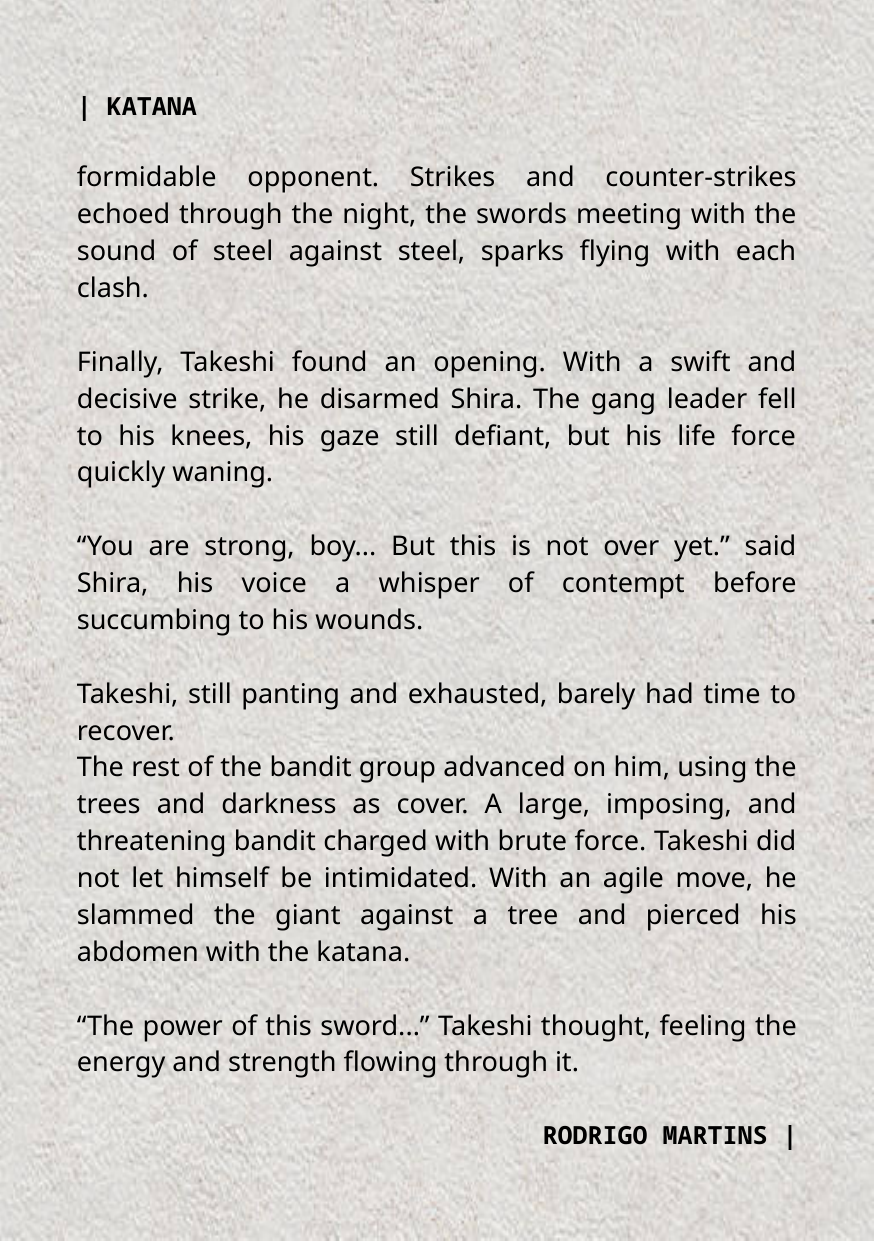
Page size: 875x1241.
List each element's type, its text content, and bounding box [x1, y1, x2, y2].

text Takeshi, still panting and exhausted, barely had time to recover. [74, 674, 800, 748]
text The rest of the bandit group advanced on him, using the trees and darkness as cover. A large, imposing, and threatening bandit charged with brute force. Takeshi did not let himself be intimidated. With an agile move, he slammed the giant against a tree and pierced his abdomen with the katana. [74, 748, 800, 969]
text Finally, Takeshi found an opening. With a swift and decisive strike, he disarmed Shira. The gang leader fell to his knees, his gaze still defiant, but his life force quickly waning. [74, 342, 800, 490]
text “You are strong, boy... But this is not over yet.” said Shira, his voice a whisper of contempt before succumbing to his wounds. [74, 527, 800, 637]
picture [0, 0, 874, 1241]
text “The power of this sword...” Takeshi thought, feeling the energy and strength flowing through it. [74, 1006, 800, 1080]
text formidable opponent. Strikes and counter-strikes echoed through the night, the swords meeting with the sound of steel against steel, sparks flying with each clash. [74, 155, 800, 305]
